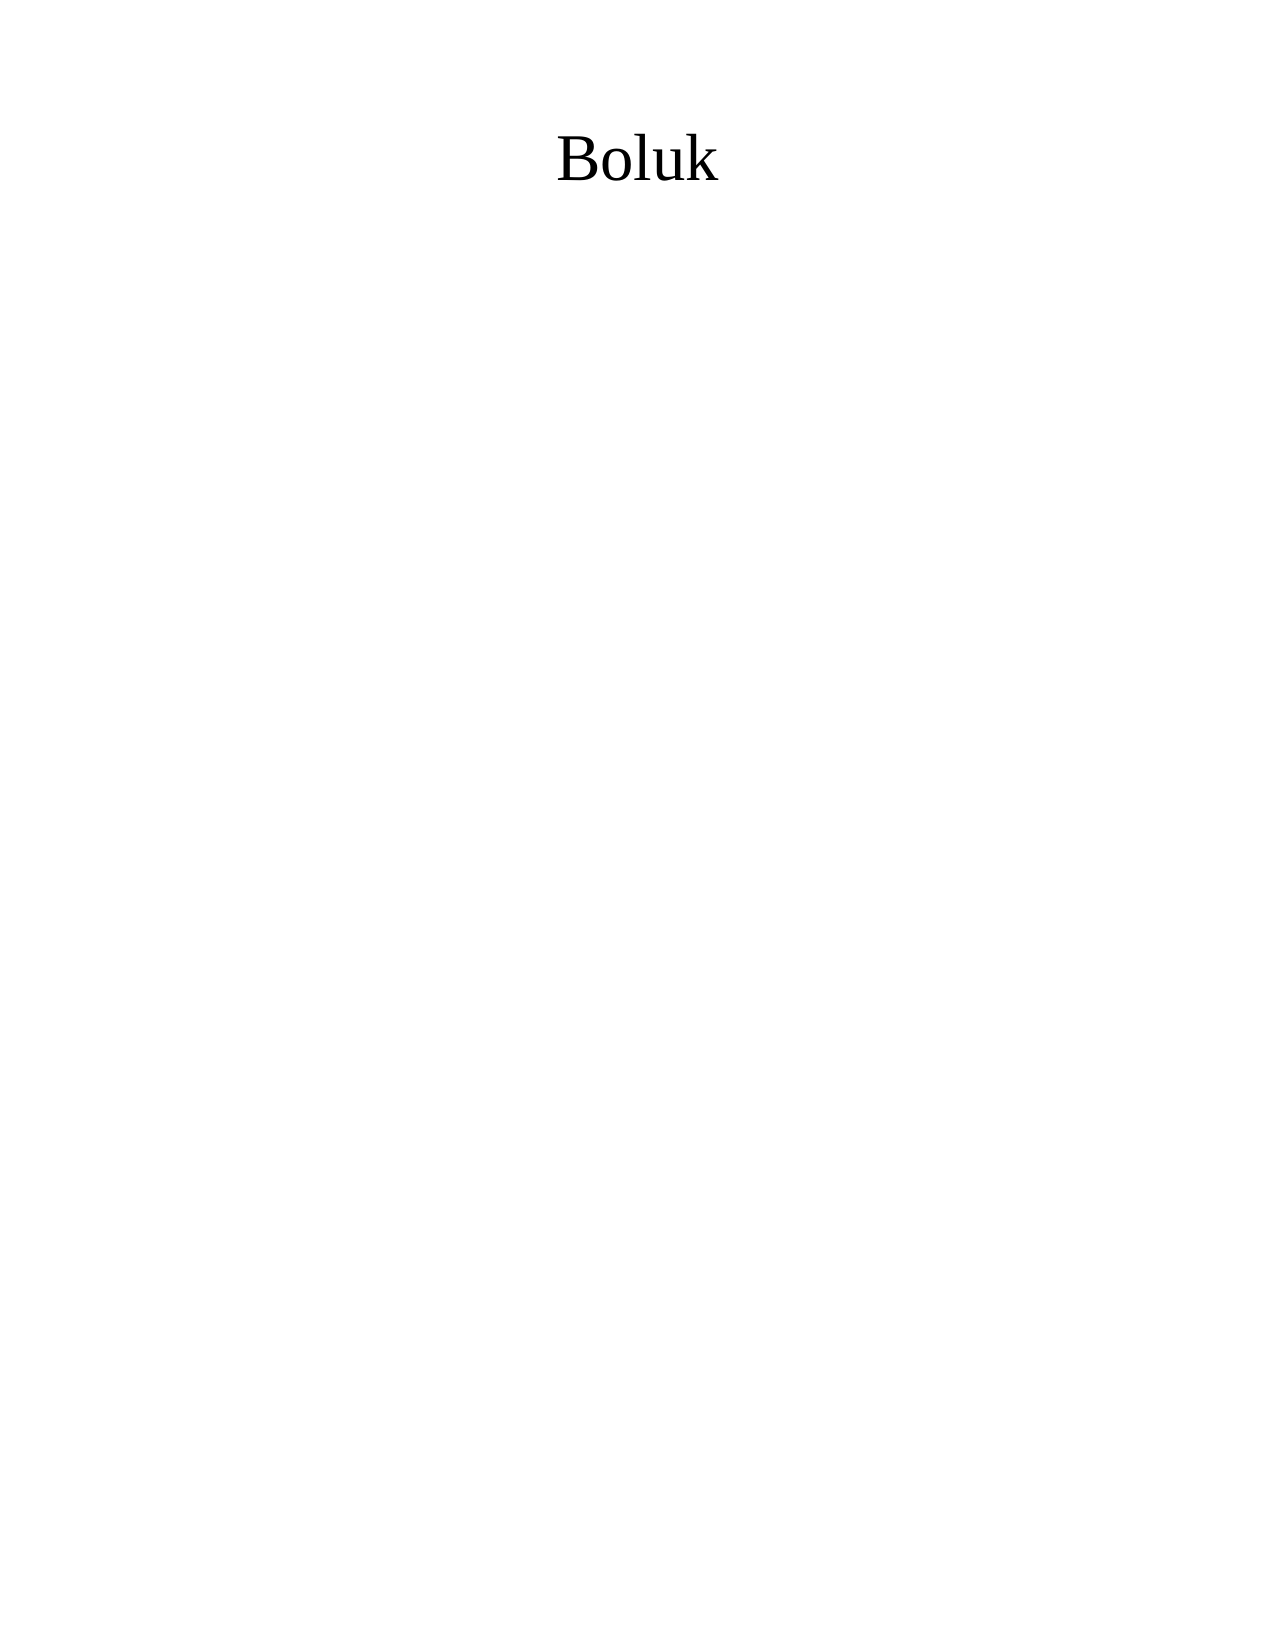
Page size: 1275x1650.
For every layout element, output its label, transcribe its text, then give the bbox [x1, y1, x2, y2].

text Boluk [118, 118, 1157, 195]
